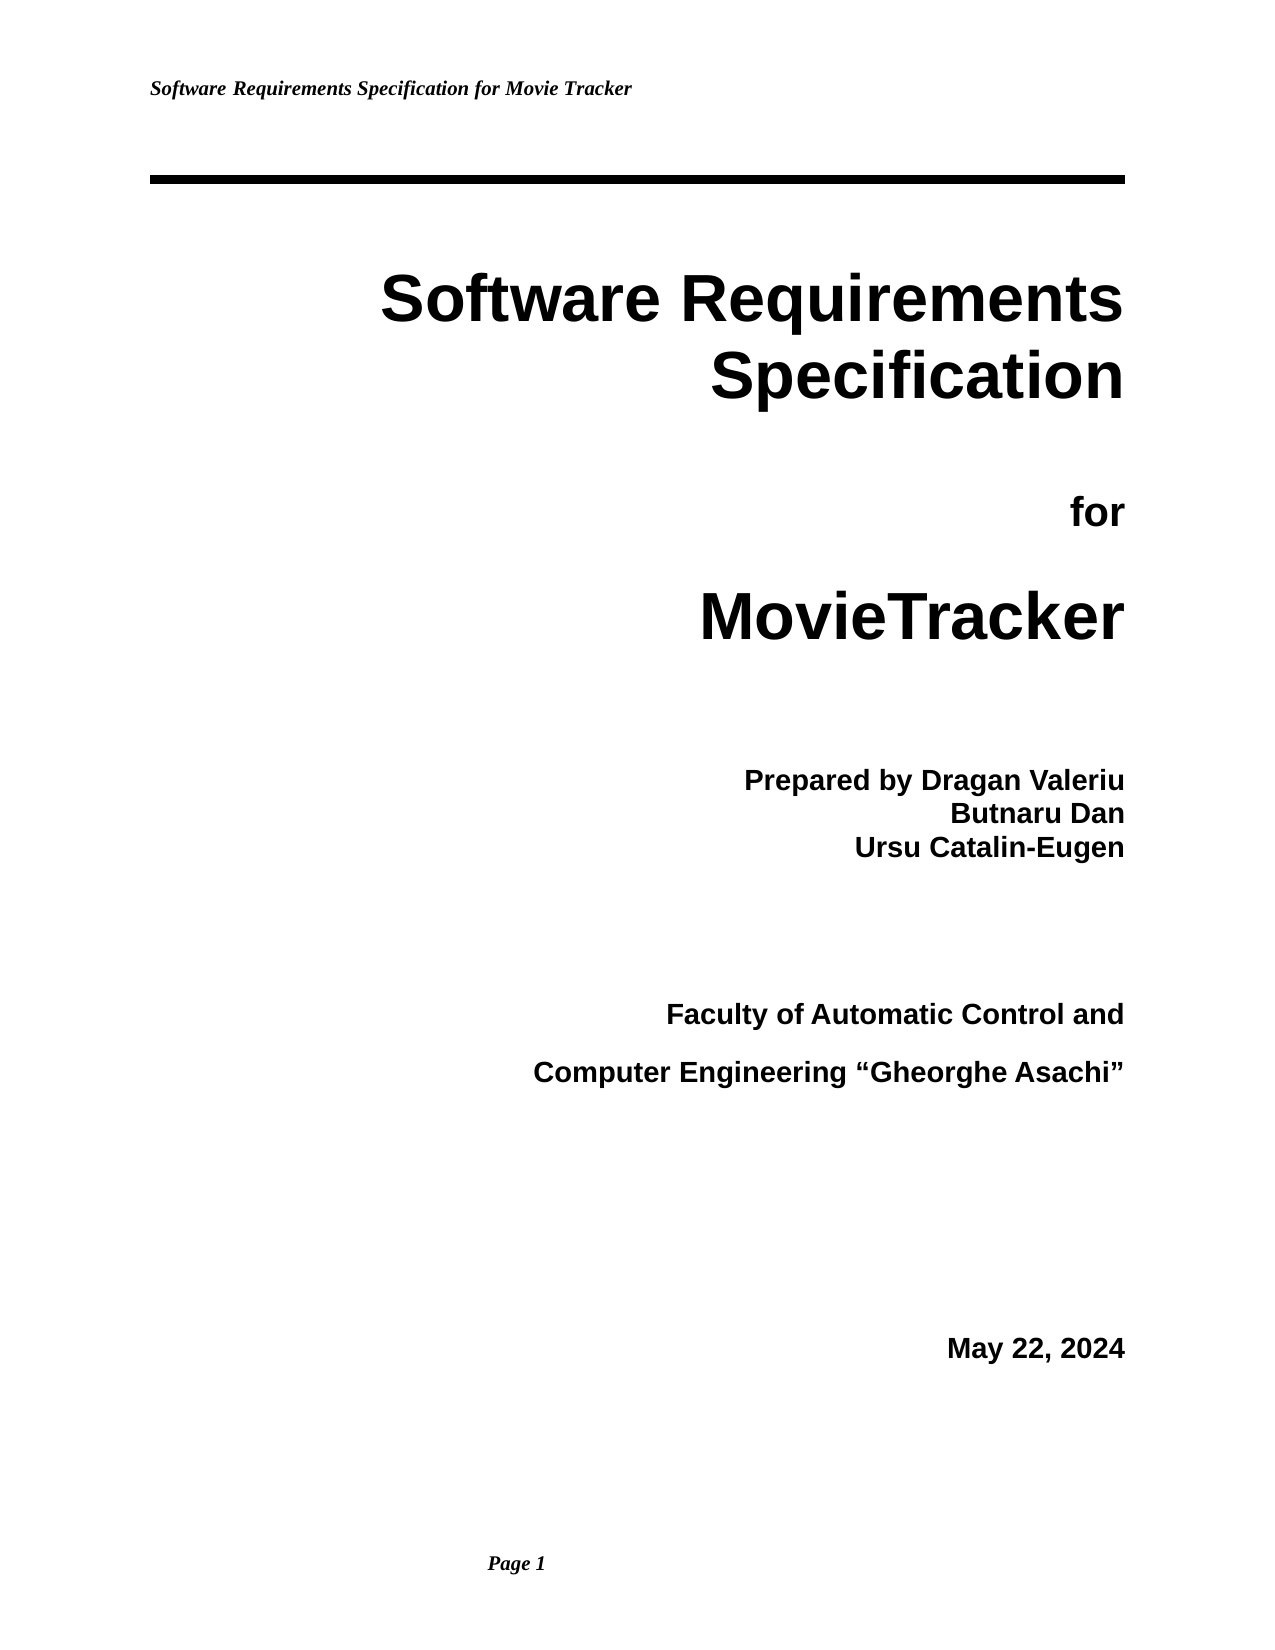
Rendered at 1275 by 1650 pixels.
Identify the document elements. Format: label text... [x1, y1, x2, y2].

text Ursu Catalin-Eugen [150, 829, 1125, 863]
text Faculty of Automatic Control and [150, 997, 1125, 1030]
text Butnaru Dan [150, 796, 1125, 829]
title for [150, 488, 1125, 536]
title Software Requirements Specification [150, 259, 1125, 413]
text May 22, 2024 [150, 1331, 1125, 1364]
text Prepared by Dragan Valeriu [150, 762, 1125, 796]
text Computer Engineering “Gheorghe Asachi” [150, 1055, 1125, 1089]
title MovieTracker [150, 577, 1125, 654]
